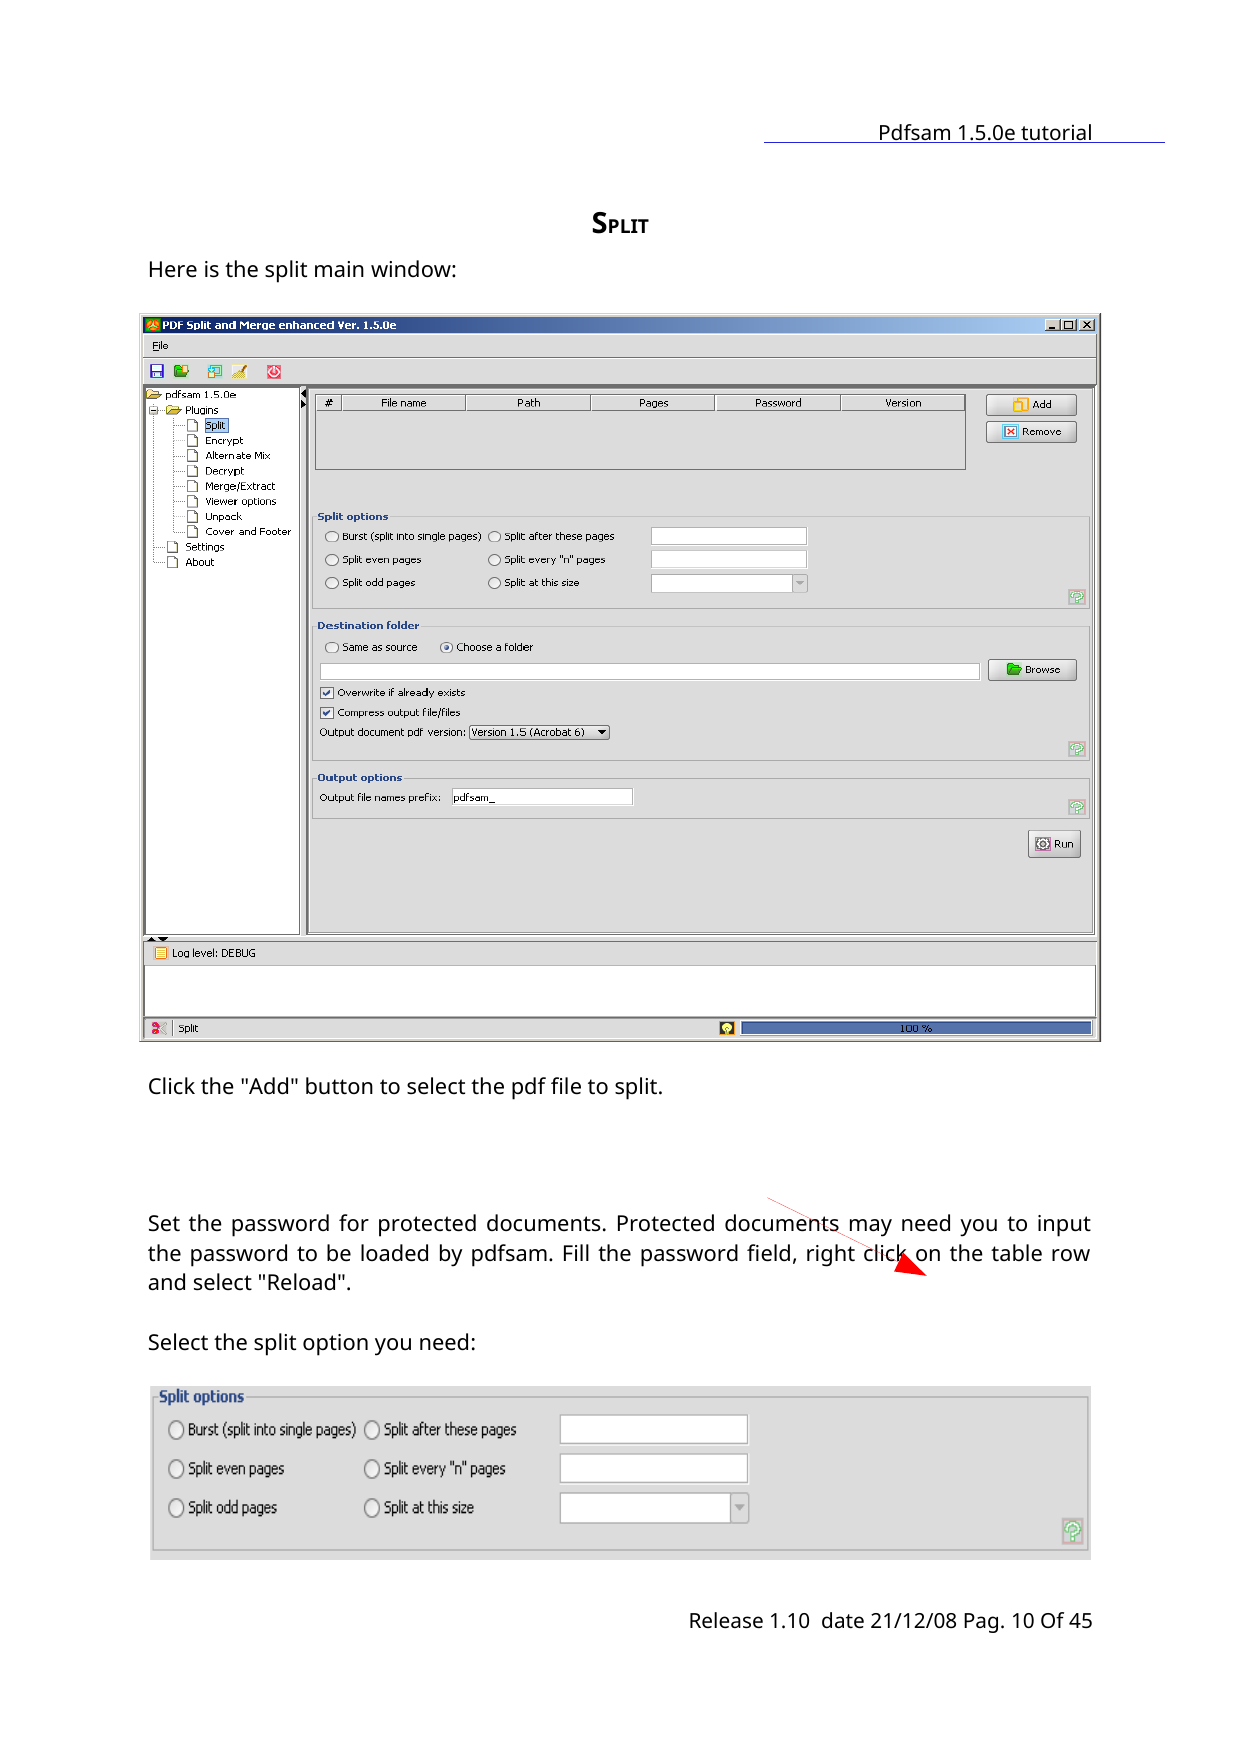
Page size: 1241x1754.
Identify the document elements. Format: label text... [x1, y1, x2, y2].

picture [139, 313, 1102, 1042]
text Click the "Add" button to select the pdf file to split. [148, 1071, 1093, 1101]
text Set the password for protected documents. Protected documents may need you to input the password to be loaded by pdfsam. Fill the password field, right click on the table row and select "Reload". [148, 1208, 1093, 1297]
text Select the split option you need: [148, 1327, 1093, 1357]
text Here is the split main window: [148, 254, 1093, 284]
text Split [148, 202, 1093, 242]
